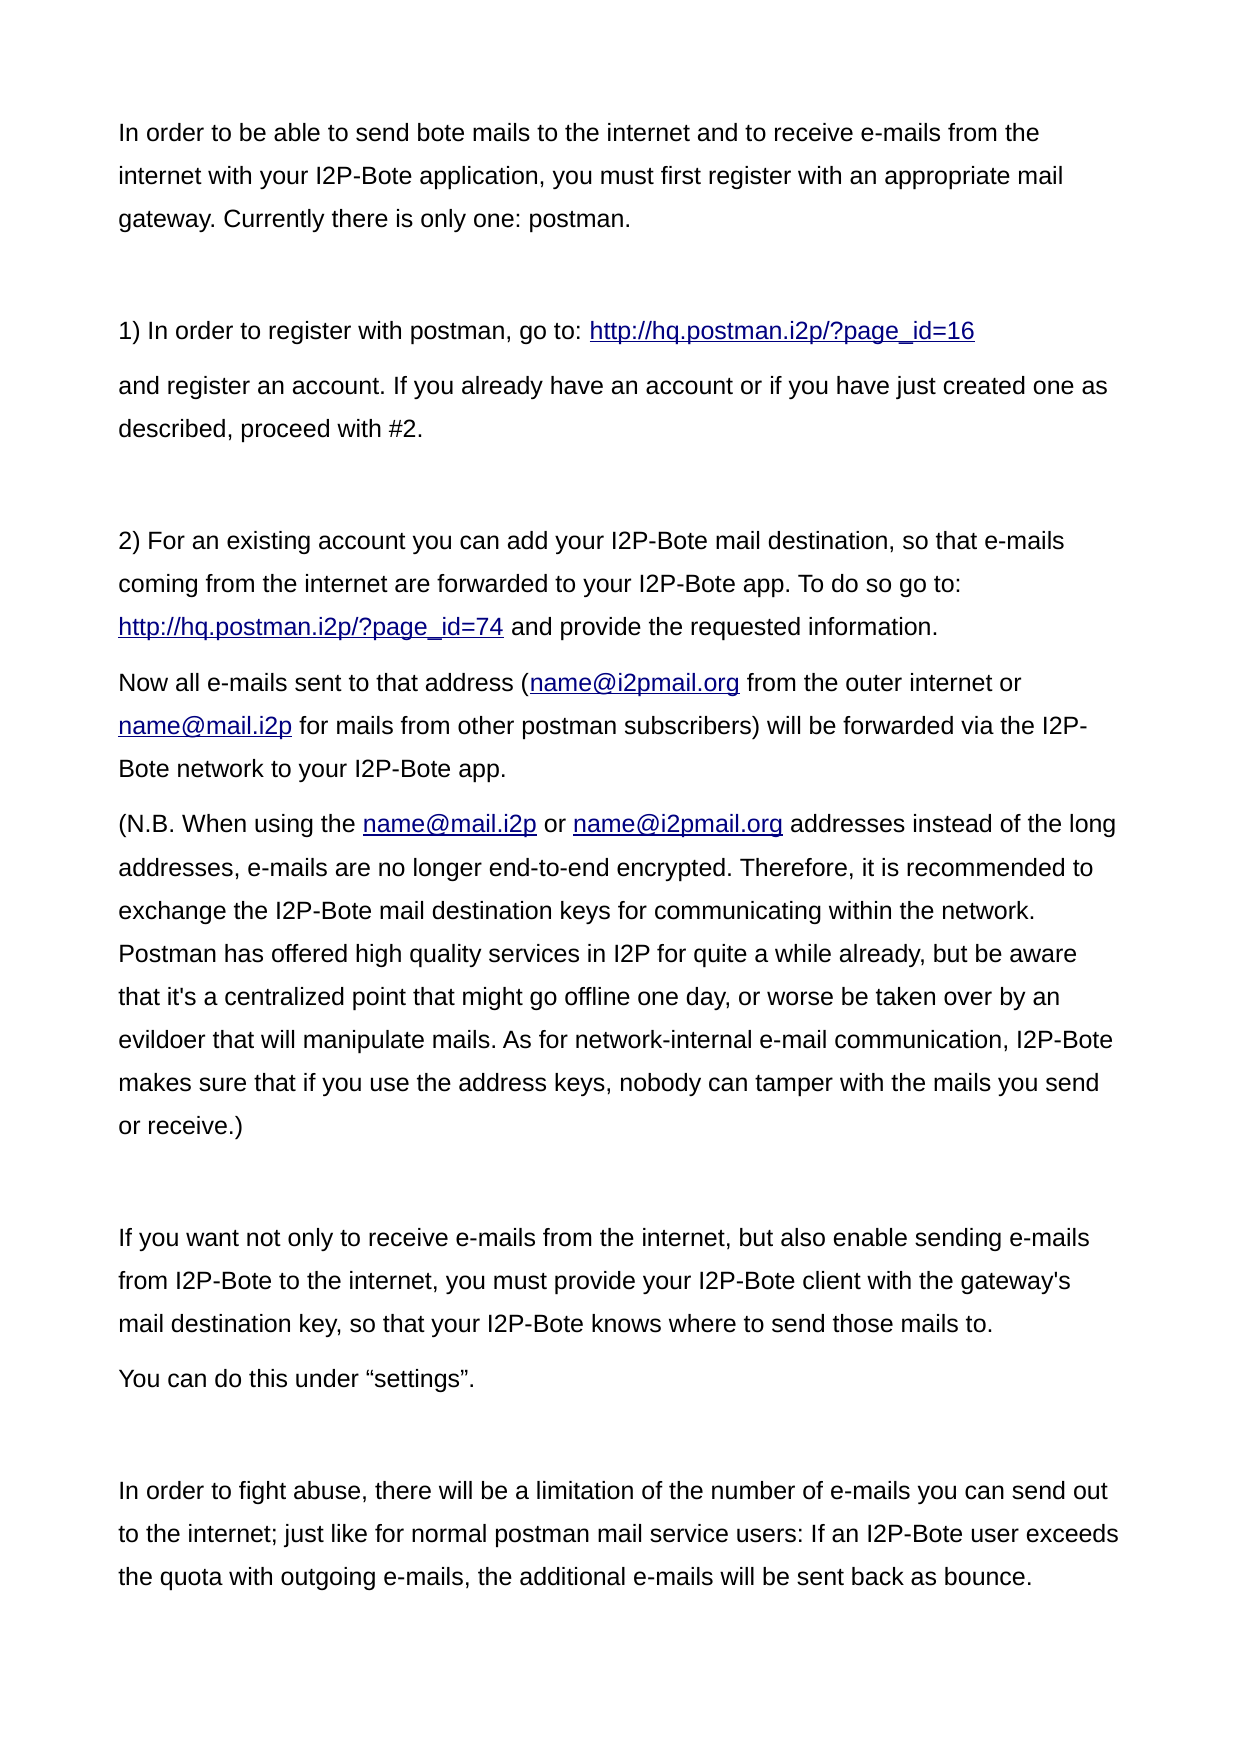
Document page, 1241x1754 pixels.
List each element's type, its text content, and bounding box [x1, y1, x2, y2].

text 2) For an existing account you can add your I2P-Bote mail destination, so that e-mails coming from the internet are forwarded to your I2P-Bote app. To do so go to: http://hq.postman.i2p/?page_id=74 and provide the requested information. [118, 526, 1122, 641]
text 1) In order to register with postman, go to: http://hq.postman.i2p/?page_id=16 [118, 316, 1122, 344]
text In order to fight abuse, there will be a limitation of the number of e-mails you can send out to the internet; just like for normal postman mail service users: If an I2P-Bote user exceeds the quota with outgoing e-mails, the additional e-mails will be sent back as bounce. [118, 1476, 1122, 1591]
text You can do this under “settings”. [118, 1364, 1122, 1393]
text and register an account. If you already have an account or if you have just created one as described, proceed with #2. [118, 371, 1122, 443]
text In order to be able to send bote mails to the internet and to receive e-mails from the internet with your I2P-Bote application, you must first register with an appropriate mail gateway. Currently there is only one: postman. [118, 118, 1122, 233]
text If you want not only to receive e-mails from the internet, but also enable sending e-mails from I2P-Bote to the internet, you must provide your I2P-Bote client with the gateway's mail destination key, so that your I2P-Bote knows where to send those mails to. [118, 1222, 1122, 1337]
text Now all e-mails sent to that address (name@i2pmail.org from the outer internet or name@mail.i2p for mails from other postman subscribers) will be forwarded via the I2P-Bote network to your I2P-Bote app. [118, 667, 1122, 782]
text (N.B. When using the name@mail.i2p or name@i2pmail.org addresses instead of the long addresses, e-mails are no longer end-to-end encrypted. Therefore, it is recommended to exchange the I2P-Bote mail destination keys for communicating within the network. Postman has offered high quality services in I2P for quite a while already, but be aware that it's a centralized point that might go offline one day, or worse be taken over by an evildoer that will manipulate mails. As for network-internal e-mail communication, I2P-Bote makes sure that if you use the address keys, nobody can tamper with the mails you send or receive.) [118, 809, 1122, 1140]
